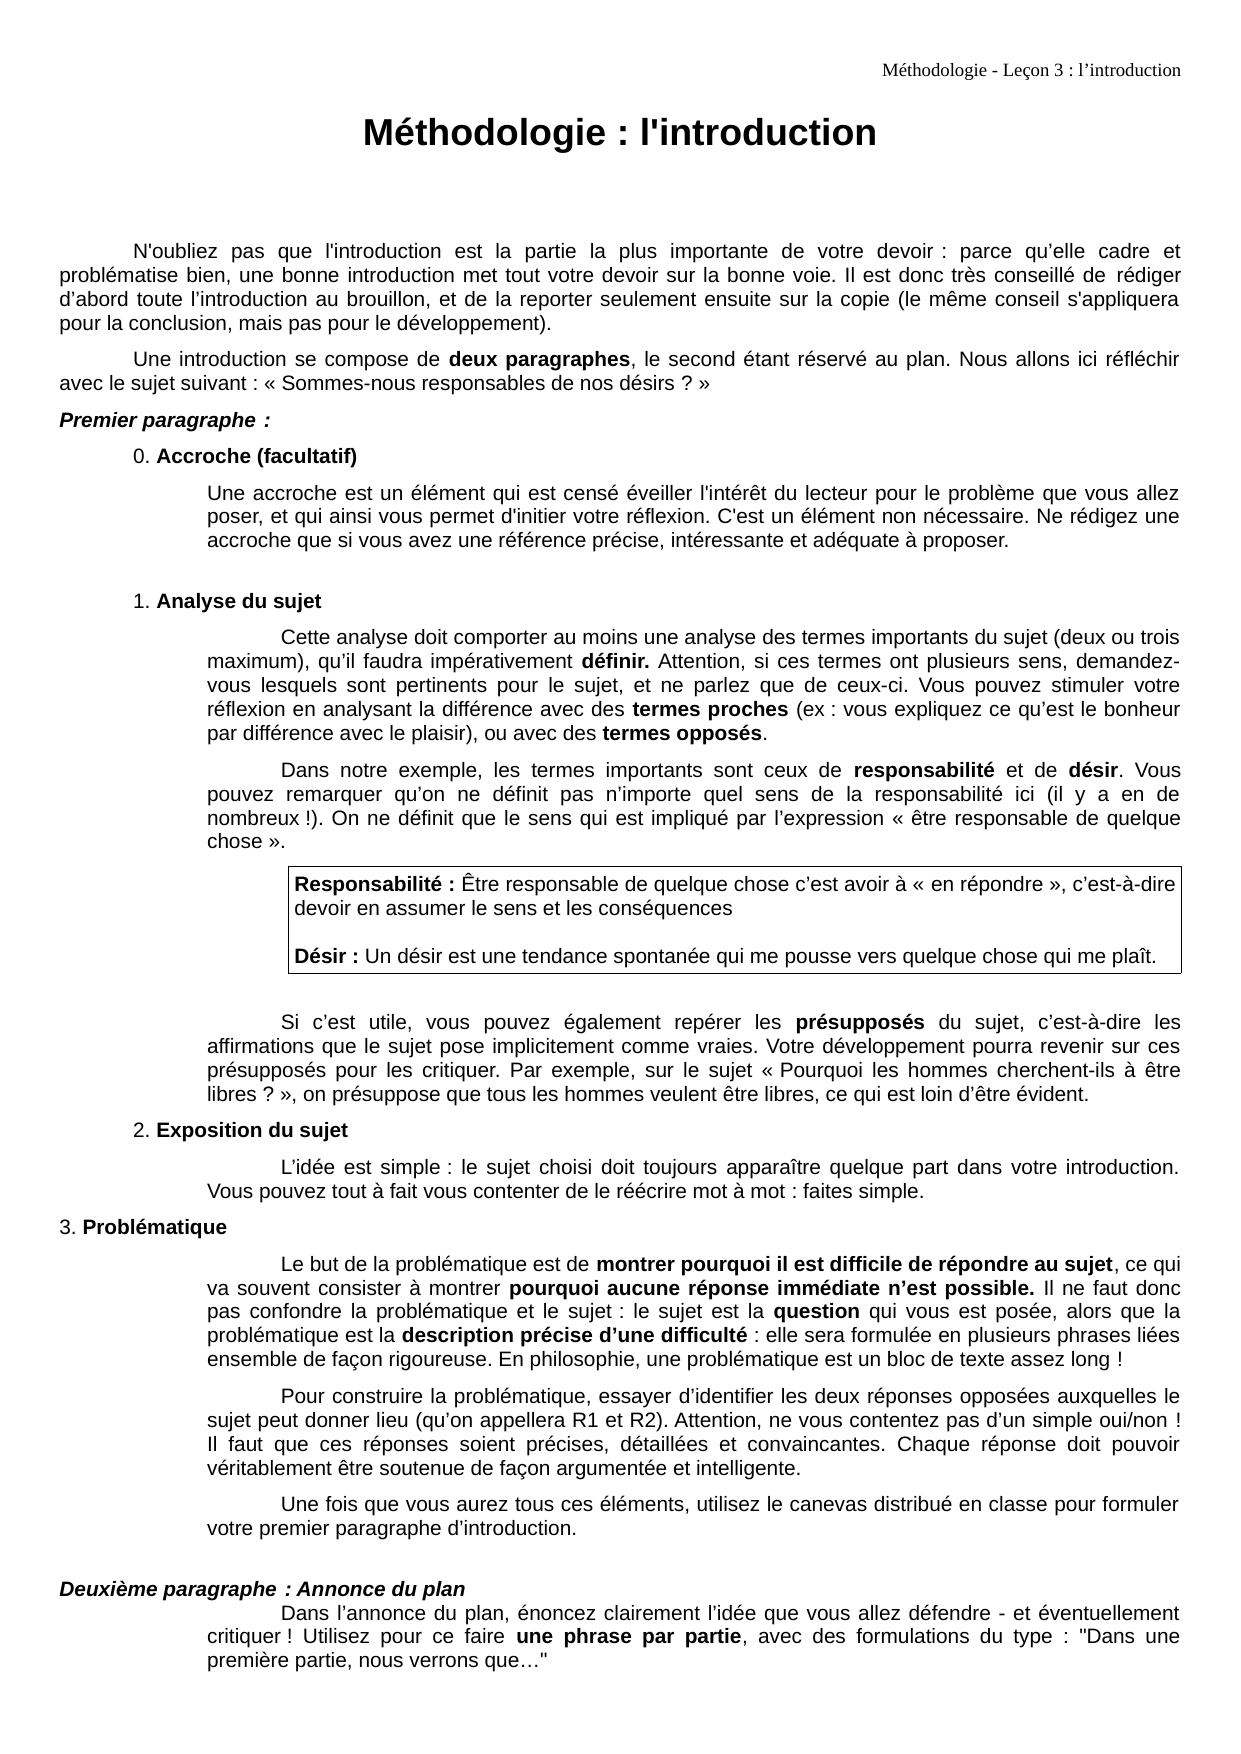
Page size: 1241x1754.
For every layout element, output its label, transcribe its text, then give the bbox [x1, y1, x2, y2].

text Deuxième paragraphe : Annonce du plan [59, 1576, 1181, 1600]
text Méthodologie : l'introduction [59, 110, 1181, 153]
text Le but de la problématique est de montrer pourquoi il est difficile de répondre au sujet, ce qui va souvent consister à montrer pourquoi aucune réponse immédiate n’est possible. Il ne faut donc pas confondre la problématique et le sujet : le sujet est la question qui vous est posée, alors que la problématique est la description précise d’une difficulté : elle sera formulée en plusieurs phrases liées ensemble de façon rigoureuse. En philosophie, une problématique est un bloc de texte assez long ! [207, 1251, 1181, 1371]
text N'oubliez pas que l'introduction est la partie la plus importante de votre devoir : parce qu’elle cadre et problématise bien, une bonne introduction met tout votre devoir sur la bonne voie. Il est donc très conseillé de rédiger d’abord toute l’introduction au brouillon, et de la reporter seulement ensuite sur la copie (le même conseil s'appliquera pour la conclusion, mais pas pour le développement). [59, 239, 1181, 334]
text Pour construire la problématique, essayer d’identifier les deux réponses opposées auxquelles le sujet peut donner lieu (qu’on appellera R1 et R2). Attention, ne vous contentez pas d’un simple oui/non ! Il faut que ces réponses soient précises, détaillées et convaincantes. Chaque réponse doit pouvoir véritablement être soutenue de façon argumentée et intelligente. [207, 1384, 1181, 1479]
text Une fois que vous aurez tous ces éléments, utilisez le canevas distribué en classe pour formuler votre premier paragraphe d’introduction. [207, 1492, 1181, 1540]
text Cette analyse doit comporter au moins une analyse des termes importants du sujet (deux ou trois maximum), qu’il faudra impérativement définir. Attention, si ces termes ont plusieurs sens, demandez-vous lesquels sont pertinents pour le sujet, et ne parlez que de ceux-ci. Vous pouvez stimuler votre réflexion en analysant la différence avec des termes proches (ex : vous expliquez ce qu’est le bonheur par différence avec le plaisir), ou avec des termes opposés. [207, 625, 1181, 745]
text 2. Exposition du sujet [133, 1118, 1181, 1142]
text Dans l’annonce du plan, énoncez clairement l’idée que vous allez défendre - et éventuellement critiquer ! Utilisez pour ce faire une phrase par partie, avec des formulations du type : "Dans une première partie, nous verrons que…" [207, 1600, 1181, 1672]
text Si c’est utile, vous pouvez également repérer les présupposés du sujet, c’est-à-dire les affirmations que le sujet pose implicitement comme vraies. Votre développement pourra revenir sur ces présupposés pour les critiquer. Par exemple, sur le sujet « Pourquoi les hommes cherchent-ils à être libres ? », on présuppose que tous les hommes veulent être libres, ce qui est loin d’être évident. [207, 1010, 1181, 1106]
text Une introduction se compose de deux paragraphes, le second étant réservé au plan. Nous allons ici réfléchir avec le sujet suivant : « Sommes-nous responsables de nos désirs ? » [59, 347, 1181, 395]
text Une accroche est un élément qui est censé éveiller l'intérêt du lecteur pour le problème que vous allez poser, et qui ainsi vous permet d'initier votre réflexion. C'est un élément non nécessaire. Ne rédigez une accroche que si vous avez une référence précise, intéressante et adéquate à proposer. [207, 480, 1181, 552]
text Dans notre exemple, les termes importants sont ceux de responsabilité et de désir. Vous pouvez remarquer qu’on ne définit pas n’importe quel sens de la responsabilité ici (il y a en de nombreux !). On ne définit que le sens qui est impliqué par l’expression « être responsable de quelque chose ». [207, 757, 1181, 853]
text 0. Accroche (facultatif) [133, 444, 1181, 468]
text 1. Analyse du sujet [133, 565, 1181, 613]
text 3. Problématique [59, 1215, 1181, 1239]
table_header Responsabilité : Être responsable de quelque chose c’est avoir à « en répondre », c’est-à-dire devoir en assumer le sens et les conséquences Désir : Un désir est une tendance spontanée qui me pousse vers quelque chose qui me plaît. [289, 867, 1181, 973]
text Premier paragraphe : [59, 407, 1181, 431]
text L’idée est simple : le sujet choisi doit toujours apparaître quelque part dans votre introduction. Vous pouvez tout à fait vous contenter de le réécrire mot à mot : faites simple. [207, 1154, 1181, 1202]
